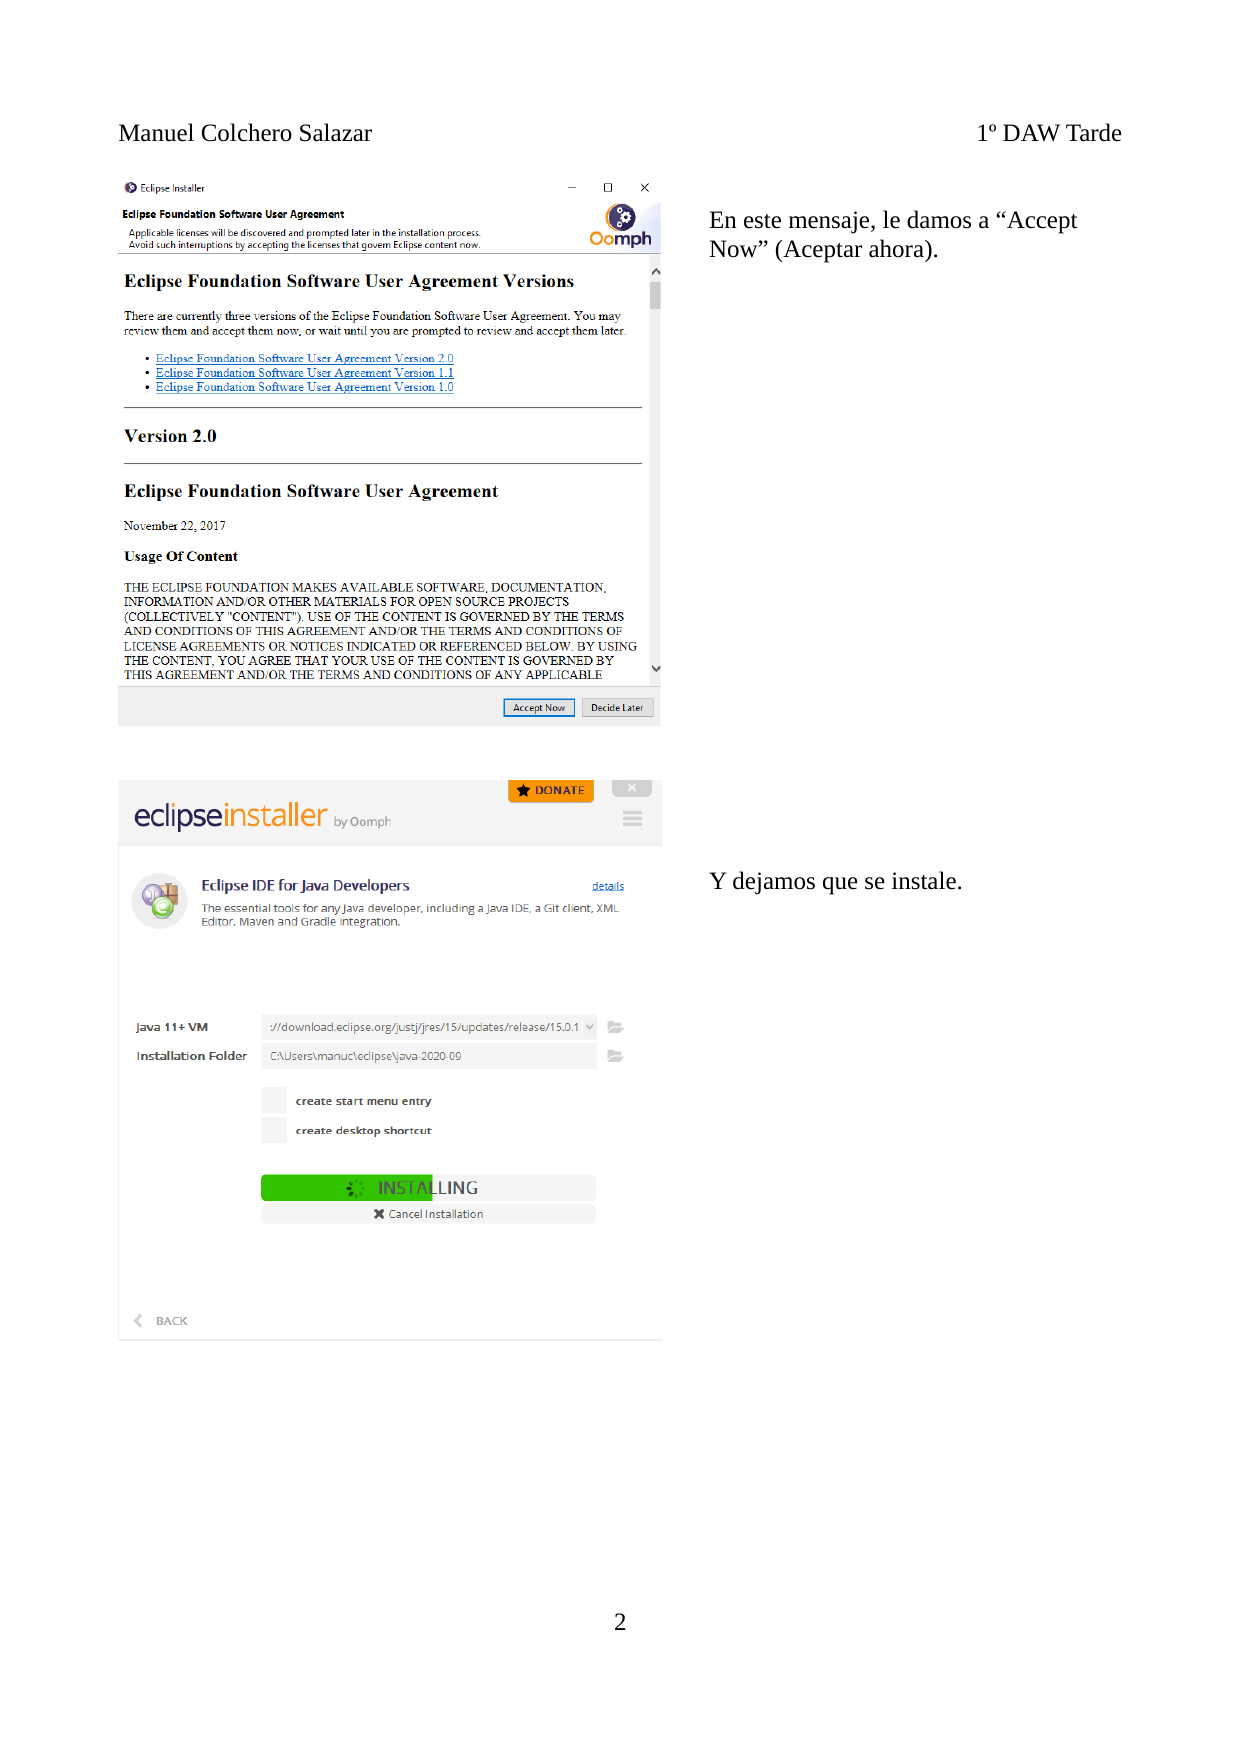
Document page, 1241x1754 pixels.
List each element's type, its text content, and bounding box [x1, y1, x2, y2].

picture [118, 780, 663, 1341]
text En este mensaje, le damos a “Accept Now” (Aceptar ahora). [661, 205, 1122, 263]
picture [118, 176, 661, 726]
text Y dejamos que se instale. [663, 866, 1122, 895]
